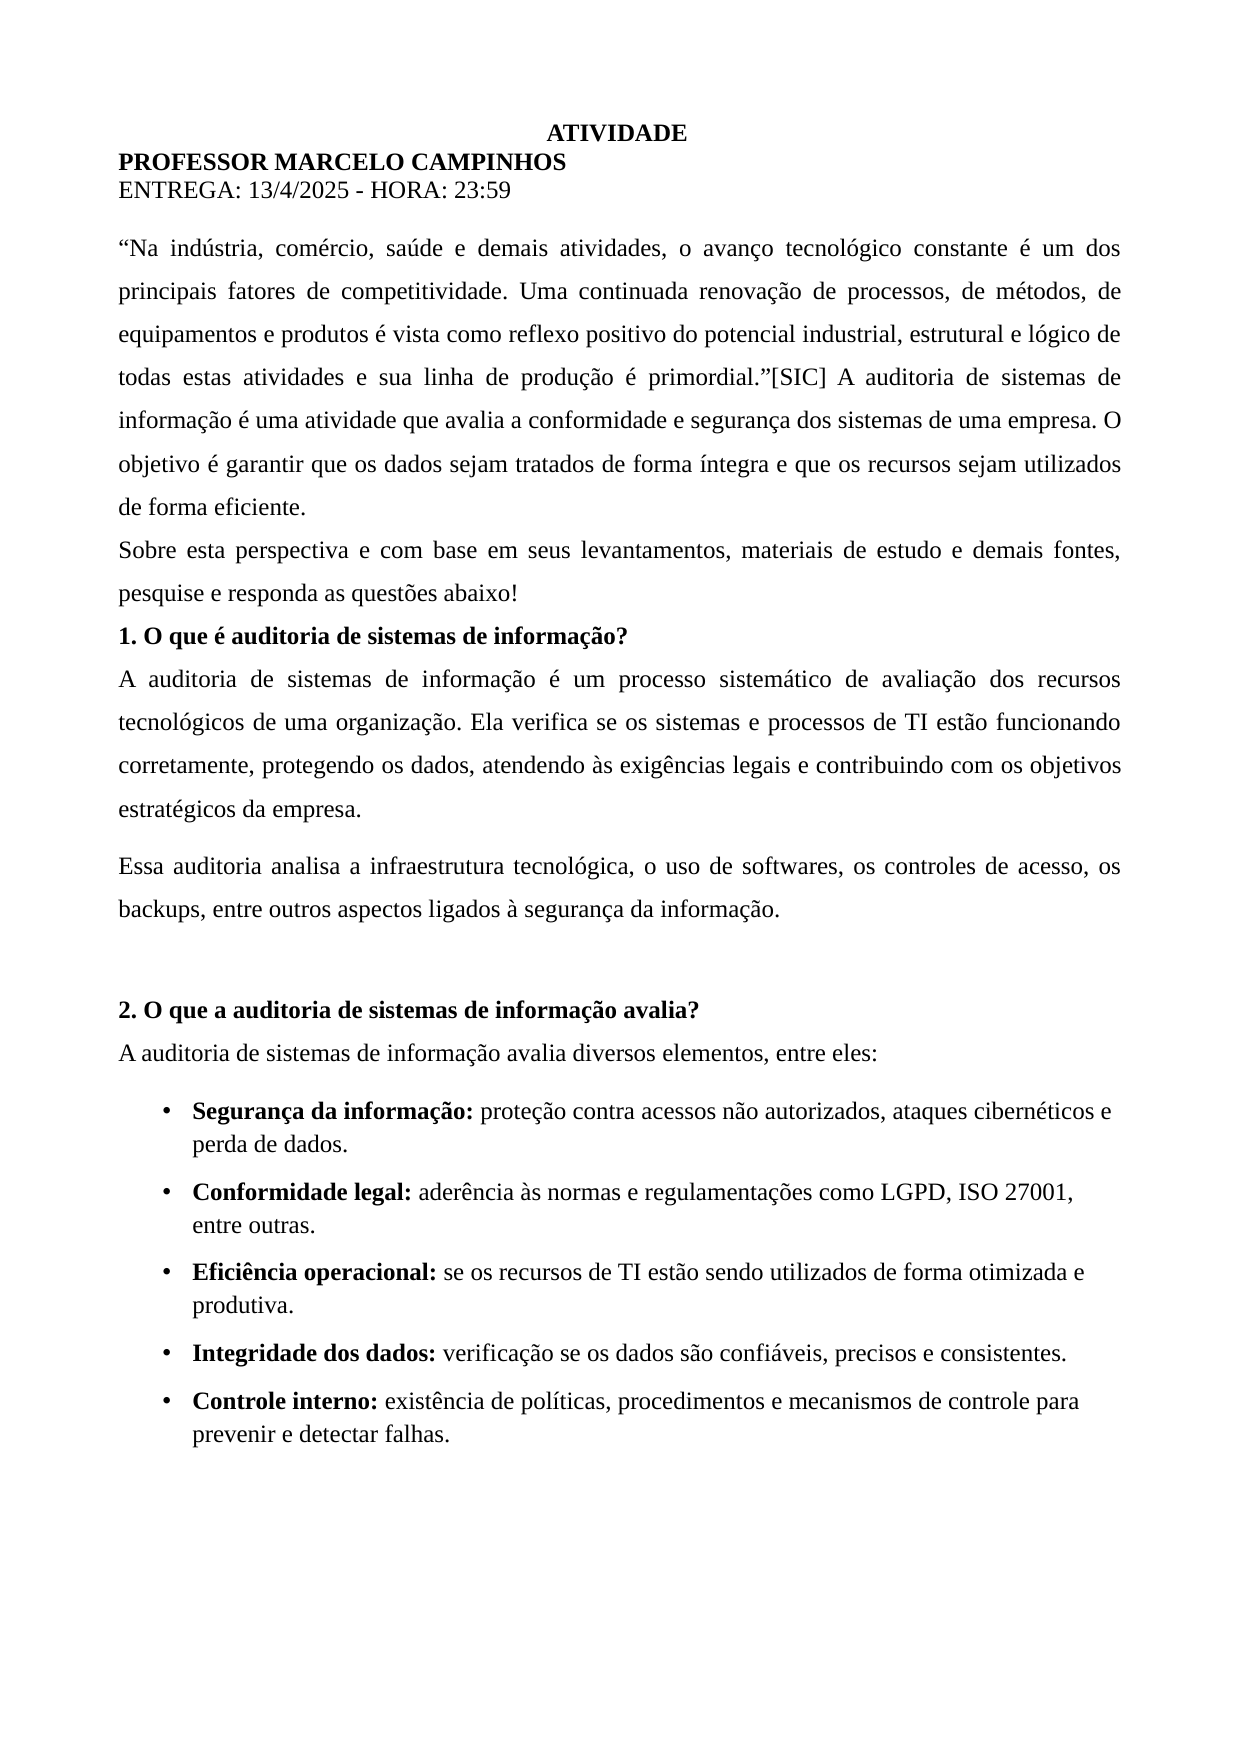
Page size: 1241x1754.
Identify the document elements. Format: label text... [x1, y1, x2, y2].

text ENTREGA: 13/4/2025 - HORA: 23:59 [118, 176, 1122, 204]
text Sobre esta perspectiva e com base em seus levantamentos, materiais de estudo e demais fontes, pesquise e responda as questões abaixo! [118, 535, 1122, 607]
list Segurança da informação: proteção contra acessos não autorizados, ataques cibernéticos e perda de dados. [162, 1096, 1122, 1158]
text ATIVIDADE [118, 118, 1122, 147]
text “Na indústria, comércio, saúde e demais atividades, o avanço tecnológico constante é um dos principais fatores de competitividade. Uma continuada renovação de processos, de métodos, de equipamentos e produtos é vista como reflexo positivo do potencial industrial, estrutural e lógico de todas estas atividades e sua linha de produção é primordial.”[SIC] A auditoria de sistemas de informação é uma atividade que avalia a conformidade e segurança dos sistemas de uma empresa. O objetivo é garantir que os dados sejam tratados de forma íntegra e que os recursos sejam utilizados de forma eficiente. [118, 233, 1122, 521]
text PROFESSOR MARCELO CAMPINHOS [118, 147, 1122, 176]
text Essa auditoria analisa a infraestrutura tecnológica, o uso de softwares, os controles de acesso, os backups, entre outros aspectos ligados à segurança da informação. [118, 851, 1122, 923]
list Conformidade legal: aderência às normas e regulamentações como LGPD, ISO 27001, entre outras. [162, 1177, 1122, 1239]
text A auditoria de sistemas de informação avalia diversos elementos, entre eles: [118, 1038, 1122, 1067]
text 2. O que a auditoria de sistemas de informação avalia? [118, 995, 1122, 1024]
text 1. O que é auditoria de sistemas de informação? [118, 621, 1122, 650]
list Controle interno: existência de políticas, procedimentos e mecanismos de controle para prevenir e detectar falhas. [162, 1386, 1122, 1447]
text A auditoria de sistemas de informação é um processo sistemático de avaliação dos recursos tecnológicos de uma organização. Ela verifica se os sistemas e processos de TI estão funcionando corretamente, protegendo os dados, atendendo às exigências legais e contribuindo com os objetivos estratégicos da empresa. [118, 664, 1122, 822]
list Eficiência operacional: se os recursos de TI estão sendo utilizados de forma otimizada e produtiva. [162, 1257, 1122, 1319]
list Integridade dos dados: verificação se os dados são confiáveis, precisos e consistentes. [162, 1338, 1122, 1367]
